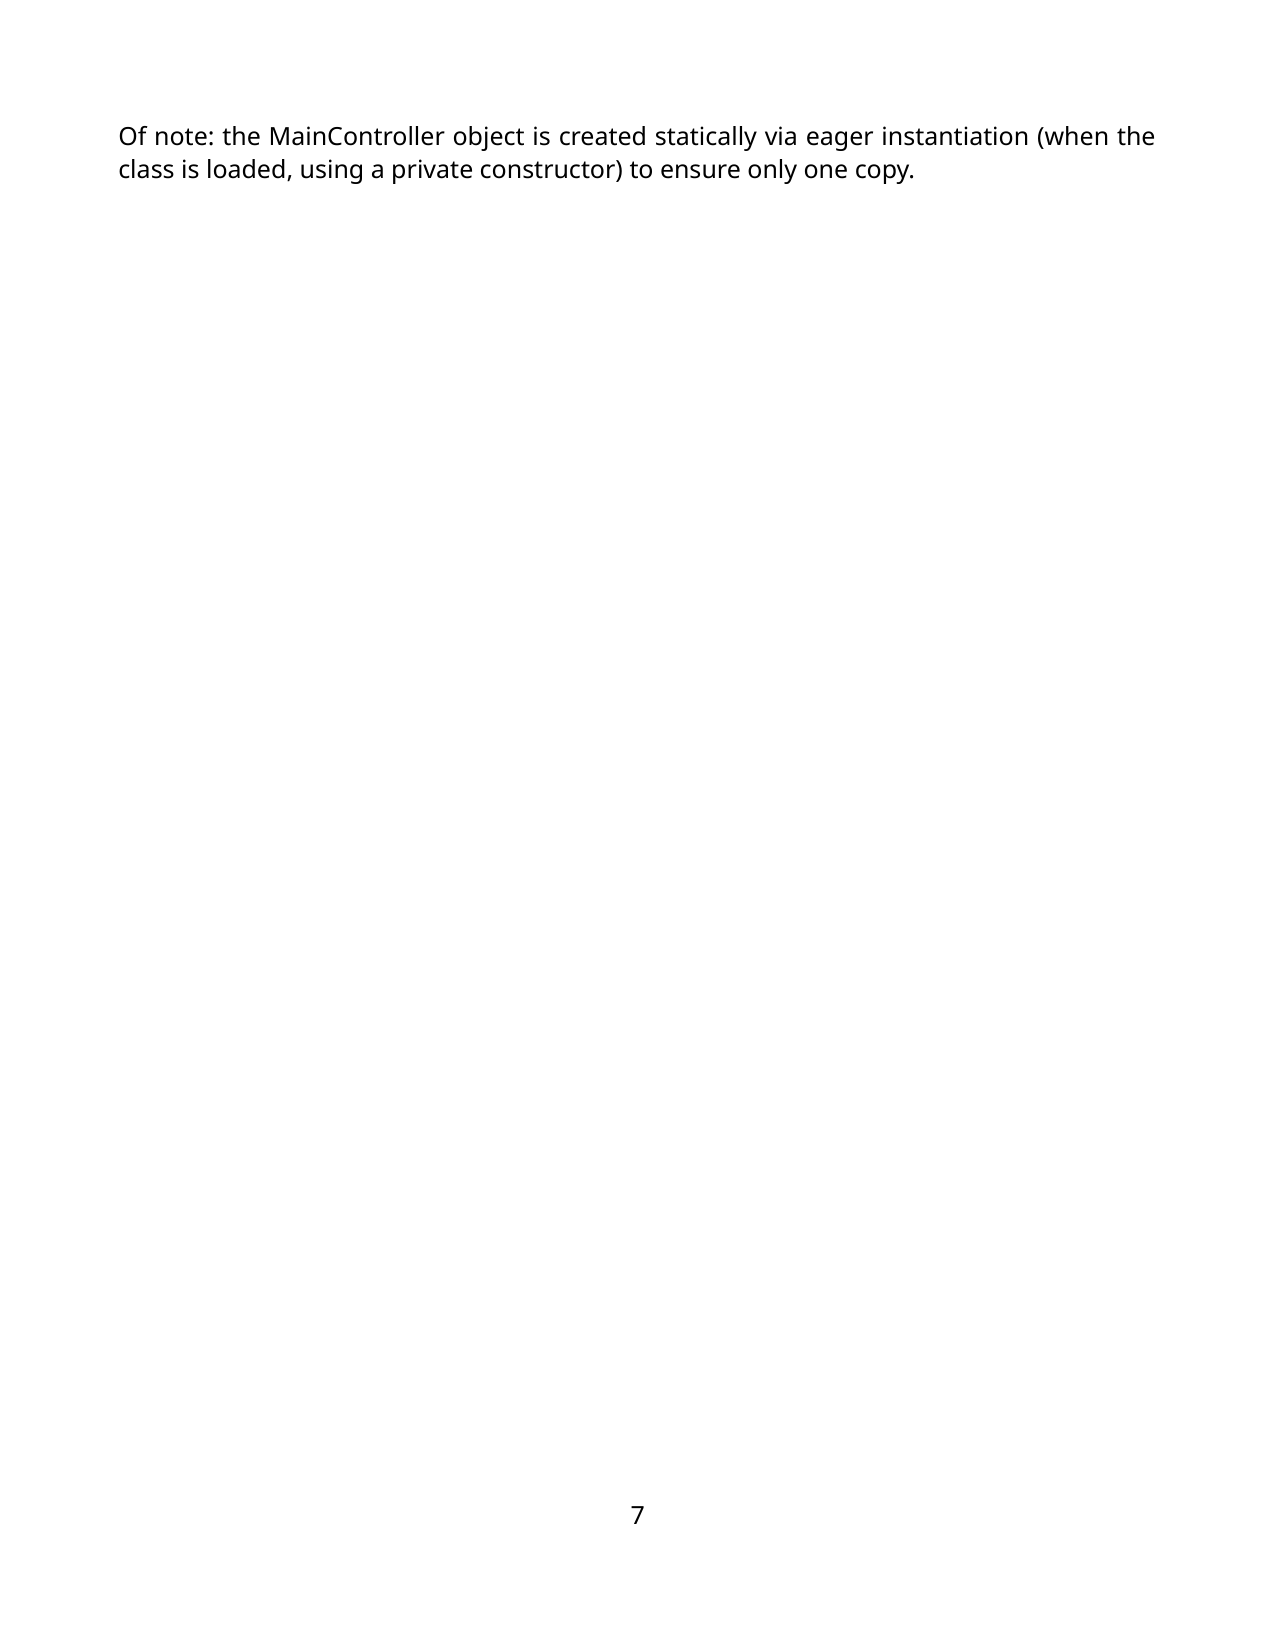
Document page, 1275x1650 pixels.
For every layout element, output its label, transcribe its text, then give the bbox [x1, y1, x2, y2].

text Of note: the MainController object is created statically via eager instantiation (when the class is loaded, using a private constructor) to ensure only one copy. [118, 118, 1157, 186]
